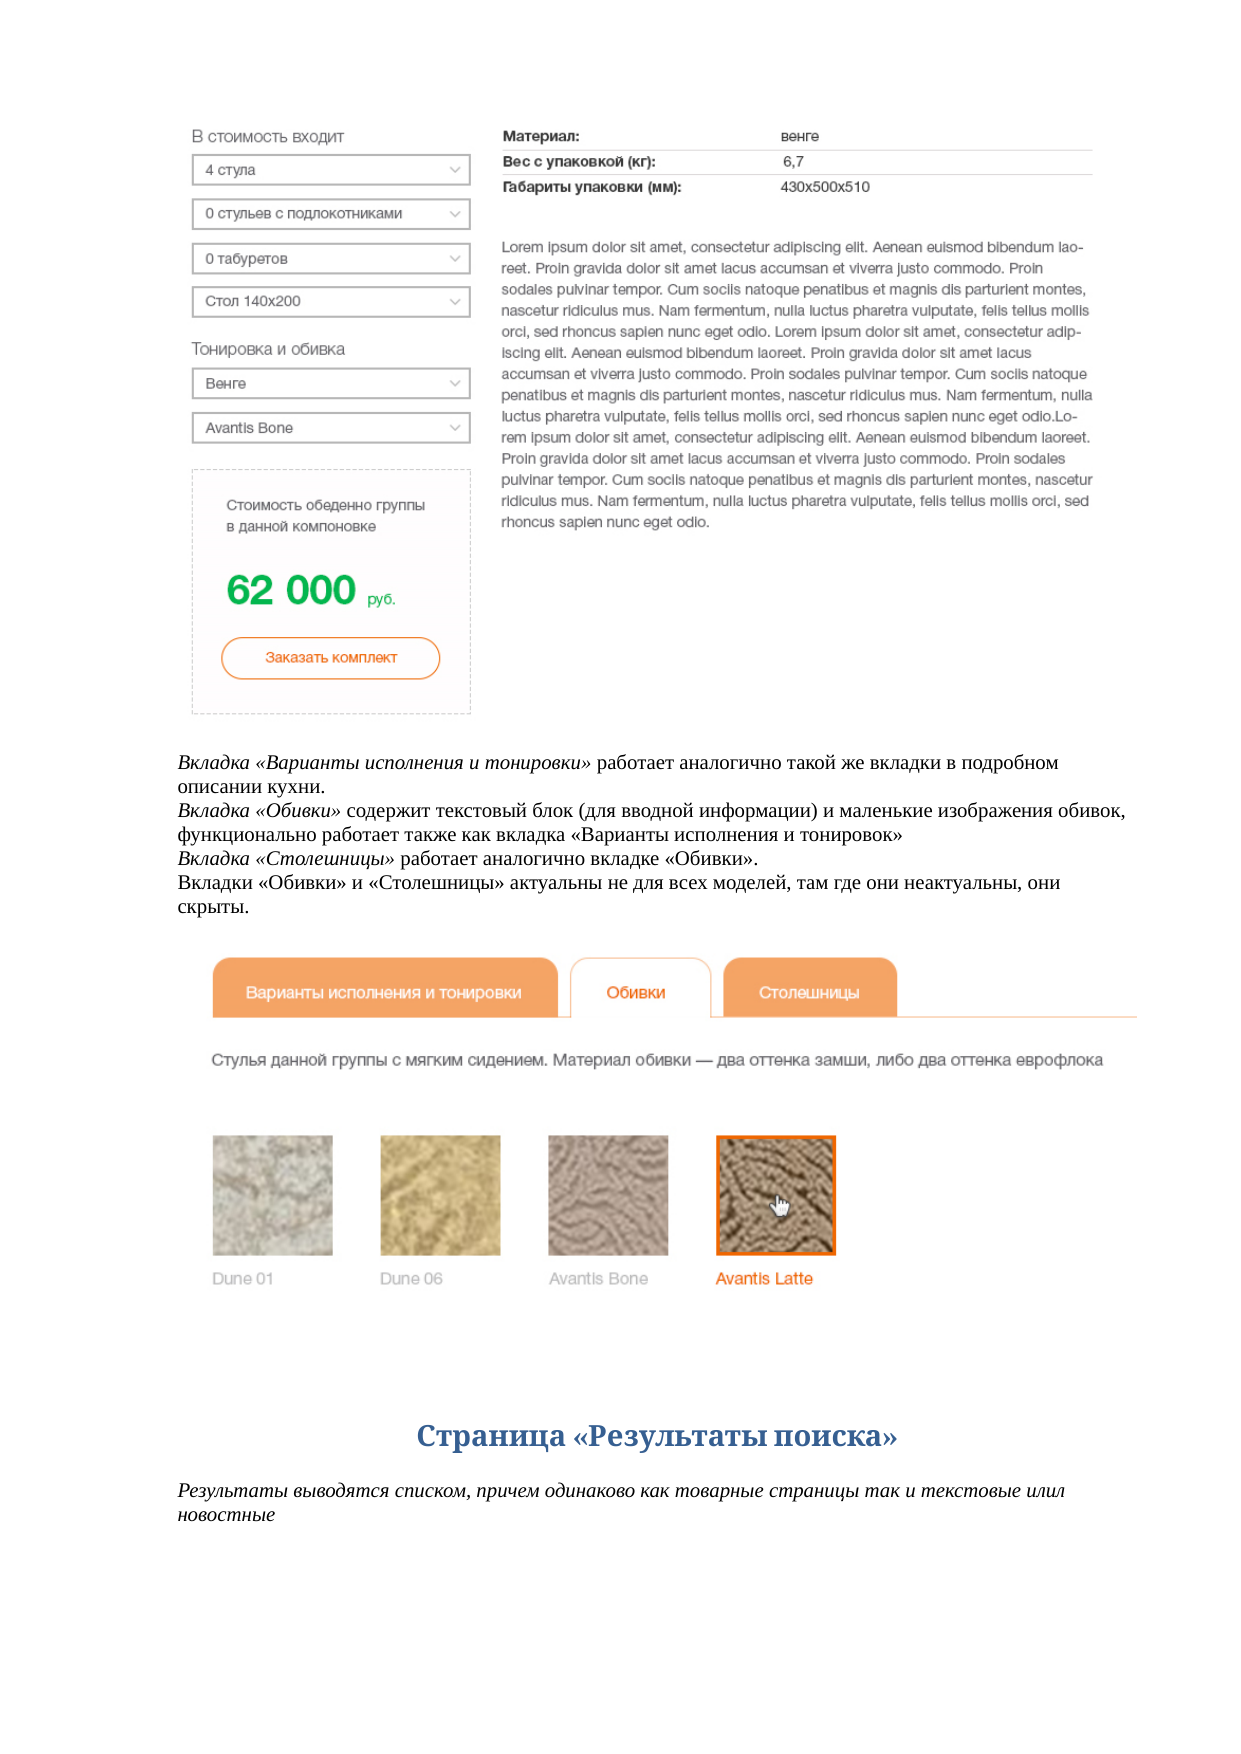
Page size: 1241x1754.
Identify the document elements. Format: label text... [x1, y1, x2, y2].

text Результаты выводятся списком, причем одинаково как товарные страницы так и текстовые илил новостные [177, 1478, 1137, 1526]
picture [177, 118, 1137, 726]
subtitle Страница «Результаты поиска» [177, 1421, 1137, 1454]
text Вкладка «Обивки» содержит текстовый блок (для вводной информации) и маленькие изображения обивок, функционально работает также как вкладка «Варианты исполнения и тонировок» [177, 798, 1137, 846]
picture [177, 942, 1137, 1299]
text Вкладка «Столешницы» работает аналогично вкладке «Обивки». [177, 846, 1137, 870]
text Вкладки «Обивки» и «Столешницы» актуальны не для всех моделей, там где они неактуальны, они скрыты. [177, 870, 1137, 918]
text Вкладка «Варианты исполнения и тонировки» работает аналогично такой же вкладки в подробном описании кухни. [177, 750, 1137, 798]
